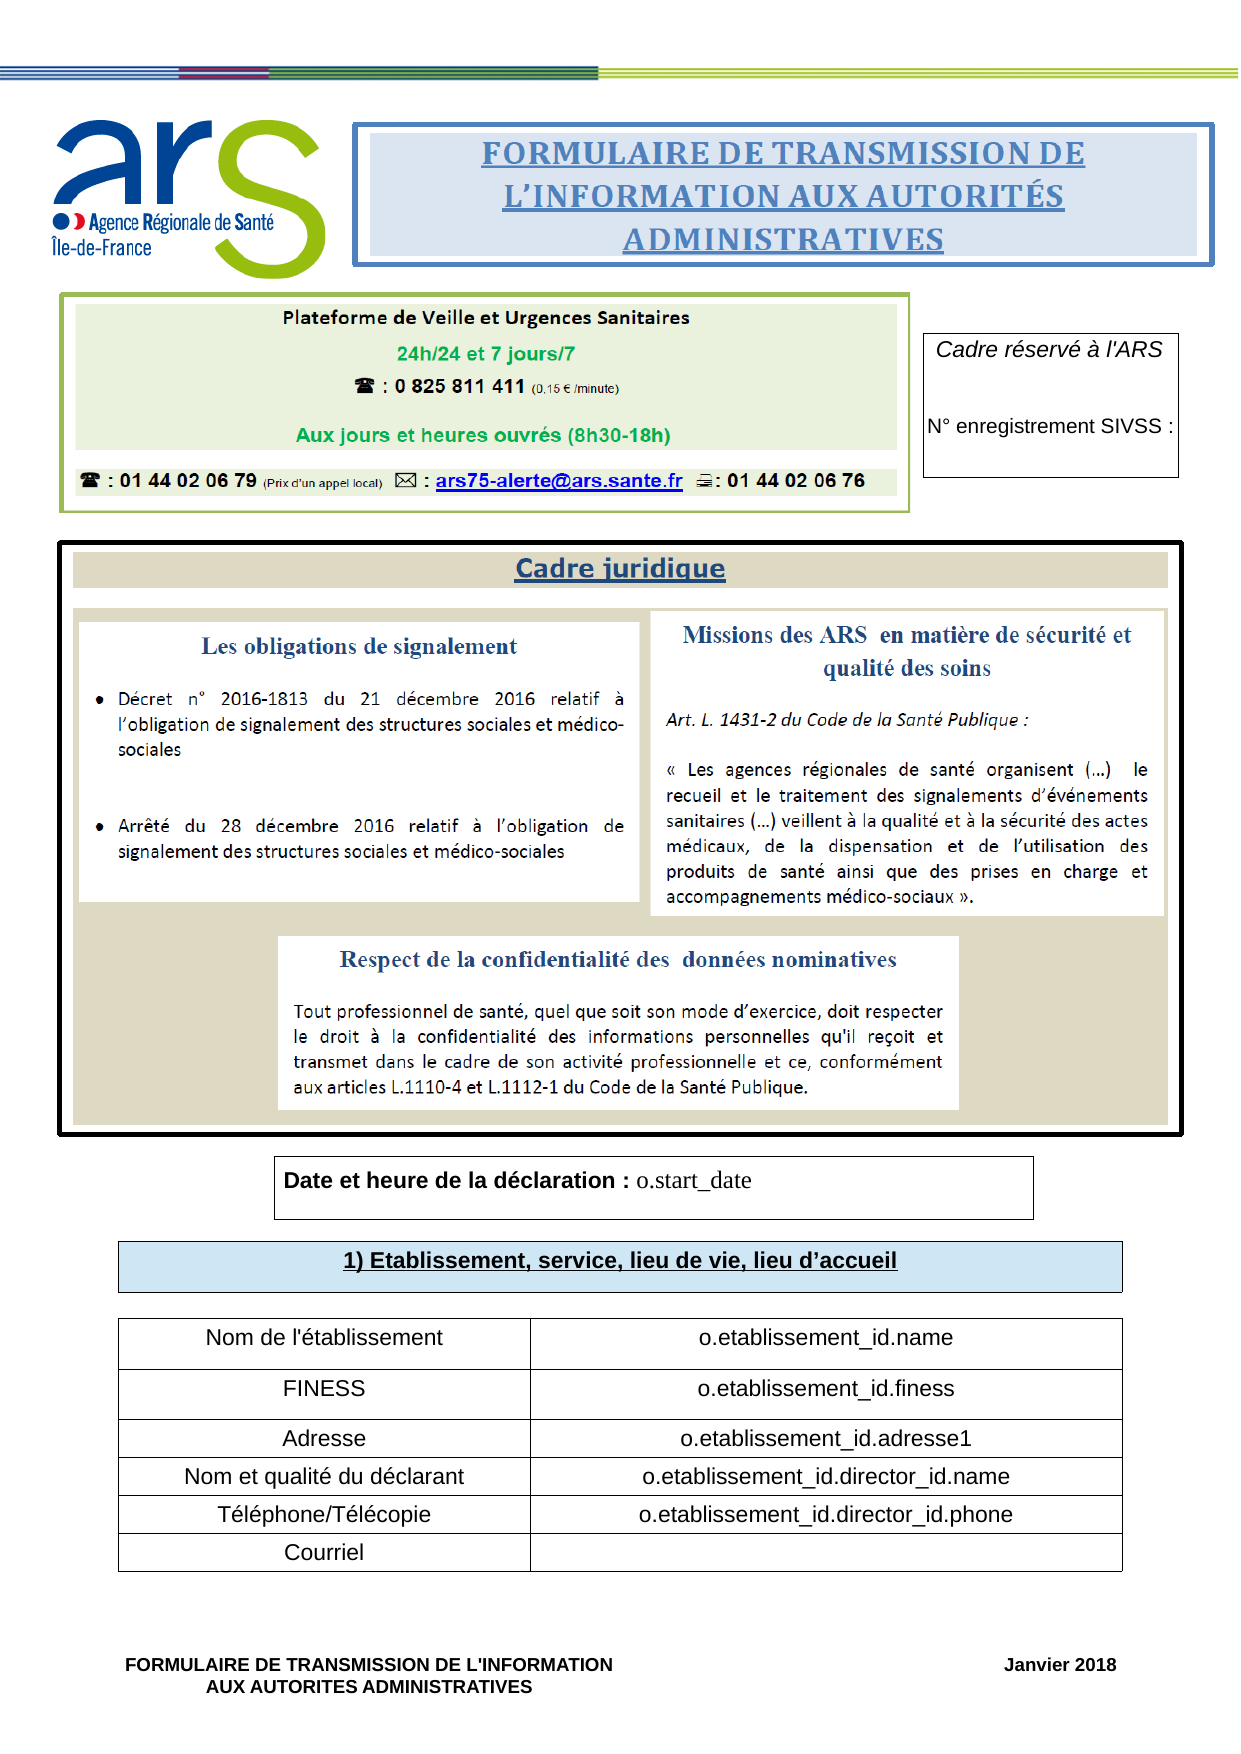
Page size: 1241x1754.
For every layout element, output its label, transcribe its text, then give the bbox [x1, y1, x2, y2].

table_cell Adresse [119, 1420, 530, 1457]
table_cell o.etablissement_id.adresse1 [531, 1420, 1122, 1457]
table_cell Nom et qualité du déclarant [119, 1458, 530, 1495]
table_cell o.etablissement_id.finess [531, 1370, 1122, 1419]
table_header Nom de l'établissement [119, 1319, 530, 1369]
table_header o.etablissement_id.name [531, 1319, 1122, 1369]
table_cell FINESS [119, 1370, 530, 1419]
picture [51, 120, 326, 279]
table_cell Courriel [119, 1534, 530, 1571]
table_cell Téléphone/Télécopie [119, 1496, 530, 1533]
text N° enregistrement SIVSS : [926, 414, 1175, 438]
text Date et heure de la déclaration : o.start_date [283, 1165, 1024, 1194]
table_cell o.etablissement_id.director_id.name [531, 1458, 1122, 1495]
text Cadre réservé à l'ARS [926, 336, 1175, 363]
table_header 1) Etablissement, service, lieu de vie, lieu d’accueil [119, 1242, 1122, 1292]
table_cell o.etablissement_id.director_id.phone [531, 1496, 1122, 1533]
table_cell [531, 1534, 1122, 1571]
